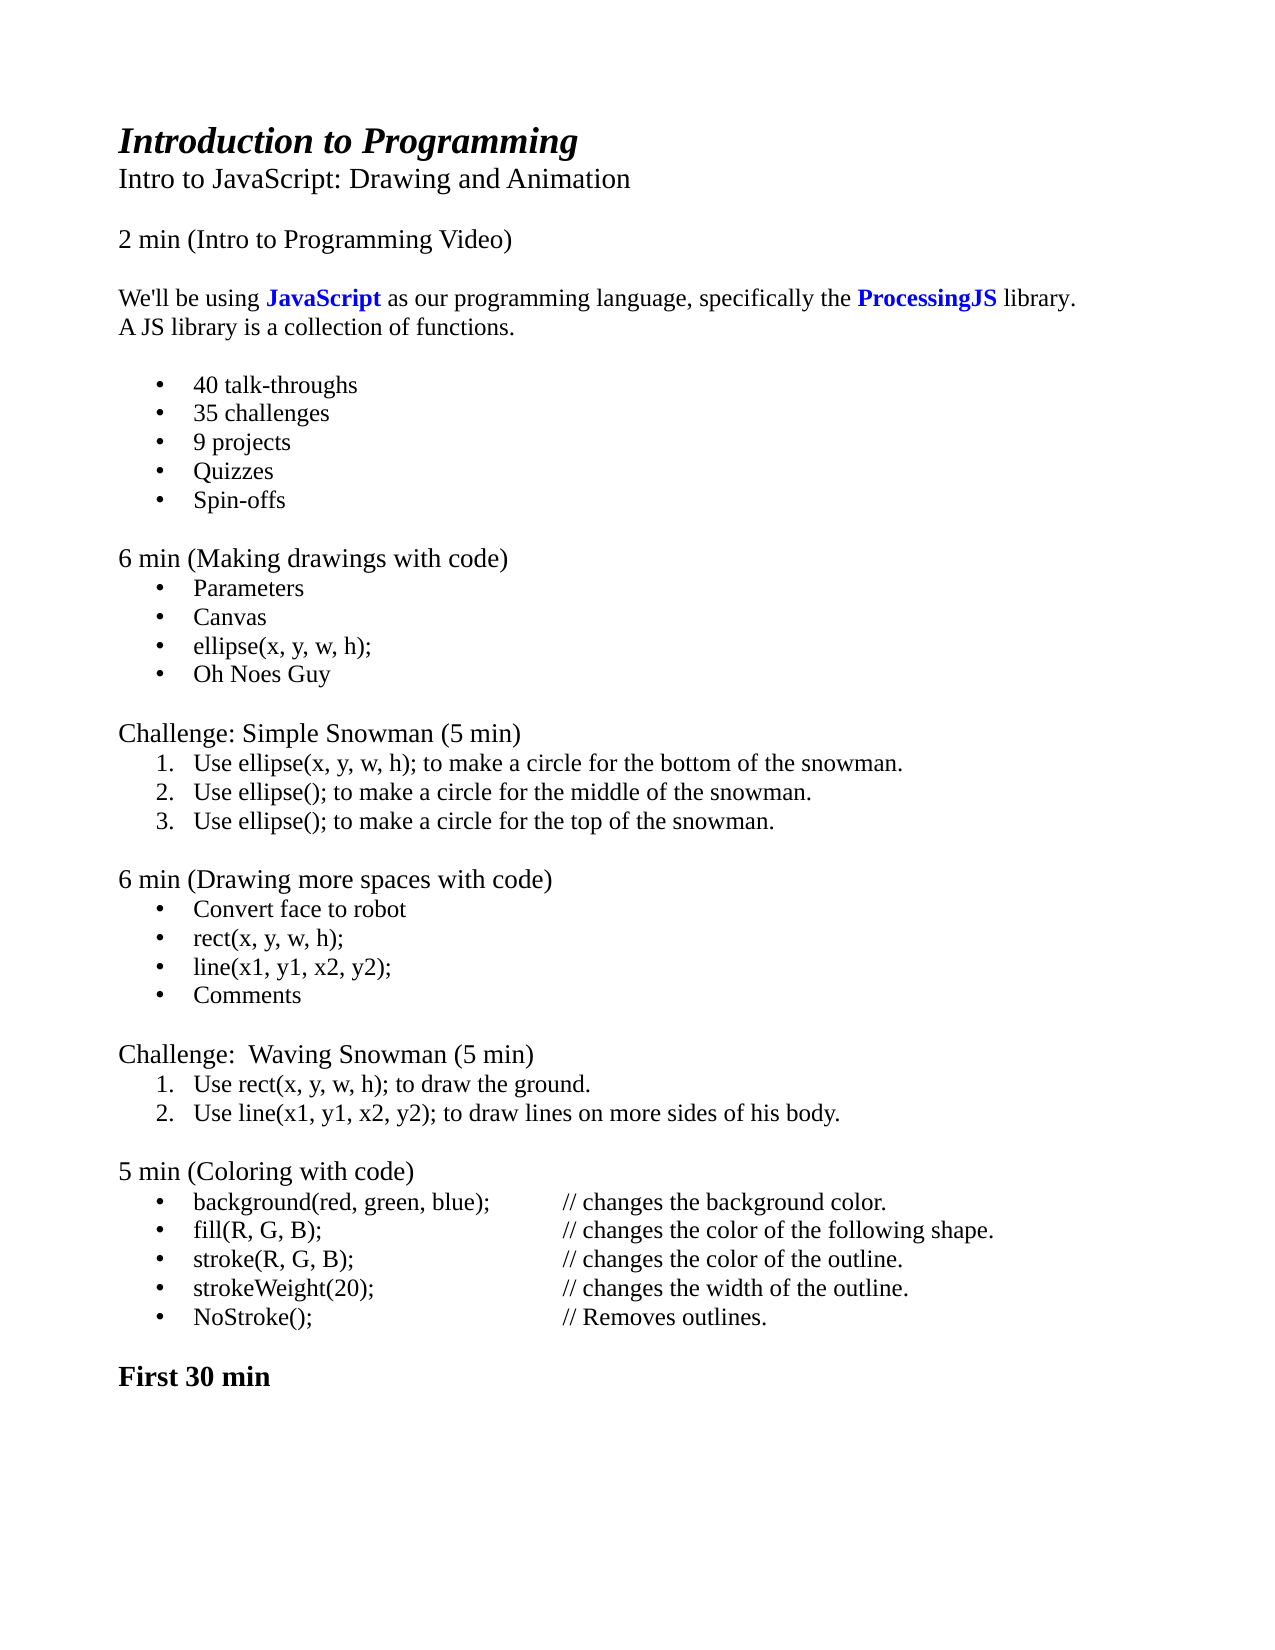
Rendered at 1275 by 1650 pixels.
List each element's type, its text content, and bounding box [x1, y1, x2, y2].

text Challenge: Waving Snowman (5 min) [118, 1038, 1157, 1069]
list Use line(x1, y1, x2, y2); to draw lines on more sides of his body. [156, 1098, 1157, 1127]
list Spin-offs [156, 485, 1157, 513]
text 6 min (Drawing more spaces with code) [118, 863, 1157, 894]
text 5 min (Coloring with code) [118, 1156, 1157, 1187]
text 2 min (Intro to Programming Video) [118, 223, 1157, 255]
list 35 challenges [156, 398, 1157, 427]
list Use ellipse(x, y, w, h); to make a circle for the bottom of the snowman. [156, 748, 1157, 777]
list stroke(R, G, B); // changes the color of the outline. [156, 1244, 1157, 1273]
text Introduction to Programming [118, 118, 1157, 161]
list NoStroke(); // Removes outlines. [156, 1302, 1157, 1330]
list ellipse(x, y, w, h); [156, 631, 1157, 659]
list Quizzes [156, 456, 1157, 485]
text We'll be using JavaScript as our programming language, specifically the ProcessingJS library. [118, 283, 1157, 312]
list Use ellipse(); to make a circle for the middle of the snowman. [156, 777, 1157, 806]
list Convert face to robot [156, 894, 1157, 923]
list 40 talk-throughs [156, 370, 1157, 398]
list Canvas [156, 602, 1157, 631]
list Use ellipse(); to make a circle for the top of the snowman. [156, 806, 1157, 834]
list 9 projects [156, 427, 1157, 456]
text Intro to JavaScript: Drawing and Animation [118, 161, 1157, 195]
text Challenge: Simple Snowman (5 min) [118, 717, 1157, 748]
list Parameters [156, 573, 1157, 602]
list background(red, green, blue); // changes the background color. [156, 1187, 1157, 1215]
text First 30 min [118, 1359, 1157, 1393]
text 6 min (Making drawings with code) [118, 542, 1157, 573]
list rect(x, y, w, h); [156, 923, 1157, 952]
list strokeWeight(20); // changes the width of the outline. [156, 1273, 1157, 1302]
list Oh Noes Guy [156, 659, 1157, 688]
list Use rect(x, y, w, h); to draw the ground. [156, 1069, 1157, 1098]
list line(x1, y1, x2, y2); [156, 952, 1157, 981]
list Comments [156, 981, 1157, 1009]
list fill(R, G, B); // changes the color of the following shape. [156, 1215, 1157, 1244]
text A JS library is a collection of functions. [118, 312, 1157, 341]
